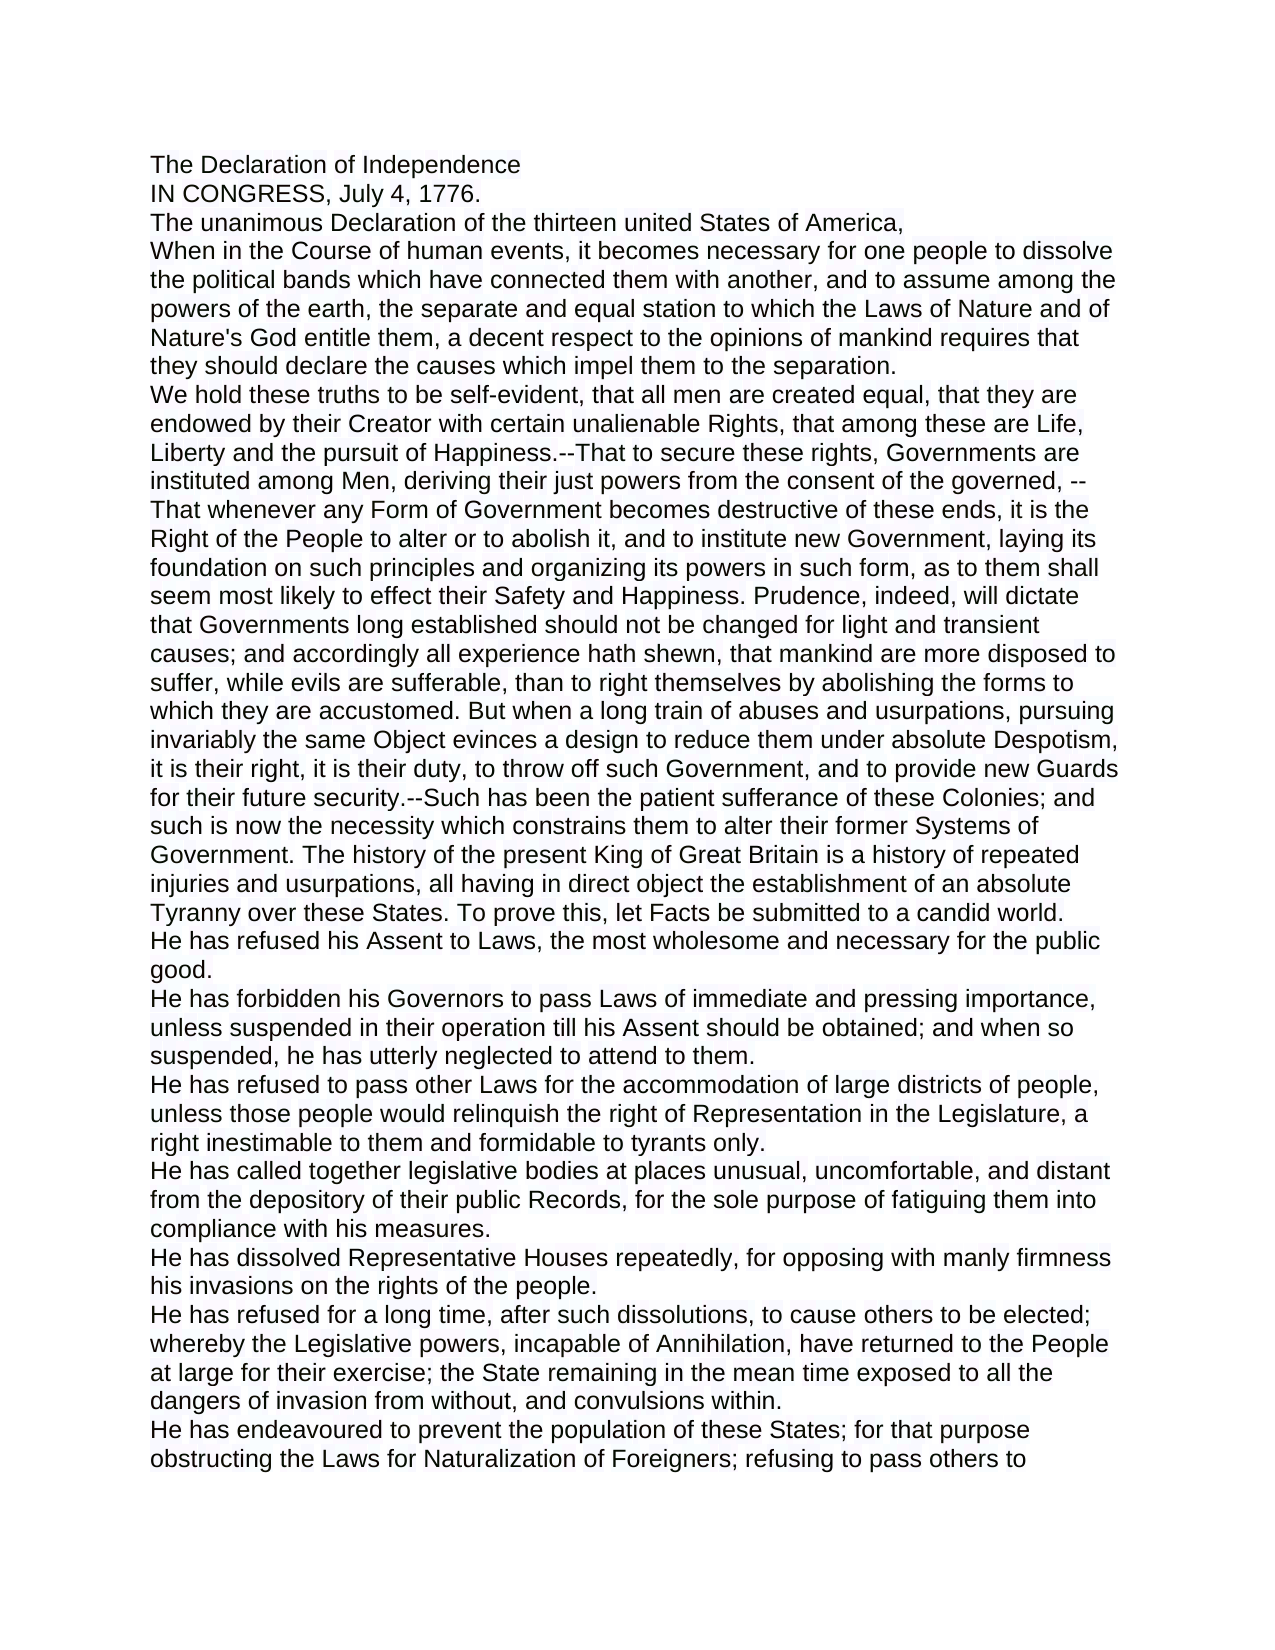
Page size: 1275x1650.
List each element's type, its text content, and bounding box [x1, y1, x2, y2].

text We hold these truths to be self-evident, that all men are created equal, that they are endowed by their Creator with certain unalienable Rights, that among these are Life, Liberty and the pursuit of Happiness.--That to secure these rights, Governments are instituted among Men, deriving their just powers from the consent of the governed, --That whenever any Form of Government becomes destructive of these ends, it is the Right of the People to alter or to abolish it, and to institute new Government, laying its foundation on such principles and organizing its powers in such form, as to them shall seem most likely to effect their Safety and Happiness. Prudence, indeed, will dictate that Governments long established should not be changed for light and transient causes; and accordingly all experience hath shewn, that mankind are more disposed to suffer, while evils are sufferable, than to right themselves by abolishing the forms to which they are accustomed. But when a long train of abuses and usurpations, pursuing invariably the same Object evinces a design to reduce them under absolute Despotism, it is their right, it is their duty, to throw off such Government, and to provide new Guards for their future security.--Such has been the patient sufferance of these Colonies; and such is now the necessity which constrains them to alter their former Systems of Government. The history of the present King of Great Britain is a history of repeated injuries and usurpations, all having in direct object the establishment of an absolute Tyranny over these States. To prove this, let Facts be submitted to a candid world. [150, 380, 1125, 926]
text He has called together legislative bodies at places unusual, uncomfortable, and distant from the depository of their public Records, for the sole purpose of fatiguing them into compliance with his measures. [491, 1156, 1125, 1242]
text He has refused his Assent to Laws, the most wholesome and necessary for the public good. [213, 926, 1125, 984]
text He has dissolved Representative Houses repeatedly, for opposing with manly firmness his invasions on the rights of the people. [150, 1242, 1125, 1300]
text He has refused to pass other Laws for the accommodation of large districts of people, unless those people would relinquish the right of Representation in the Legislature, a right inestimable to them and formidable to tyrants only. [150, 1070, 1125, 1156]
text The unanimous Declaration of the thirteen united States of America, [150, 207, 1125, 236]
text He has endeavoured to prevent the population of these States; for that purpose obstructing the Laws for Naturalization of Foreigners; refusing to pass others to encourage their migrations hither, and raising the conditions of new Appropriations of Lands. [1026, 1415, 1125, 1472]
text He has forbidden his Governors to pass Laws of immediate and pressing importance, unless suspended in their operation till his Assent should be obtained; and when so suspended, he has utterly neglected to attend to them. [150, 984, 1125, 1070]
text He has refused for a long time, after such dissolutions, to cause others to be elected; whereby the Legislative powers, incapable of Annihilation, have returned to the People at large for their exercise; the State remaining in the mean time exposed to all the dangers of invasion from without, and convulsions within. [150, 1300, 1125, 1415]
text The Declaration of Independence [521, 150, 1125, 179]
text IN CONGRESS, July 4, 1776. [481, 179, 1125, 207]
text When in the Course of human events, it becomes necessary for one people to dissolve the political bands which have connected them with another, and to assume among the powers of the earth, the separate and equal station to which the Laws of Nature and of Nature's God entitle them, a decent respect to the opinions of mankind requires that they should declare the causes which impel them to the separation. [150, 236, 1125, 380]
